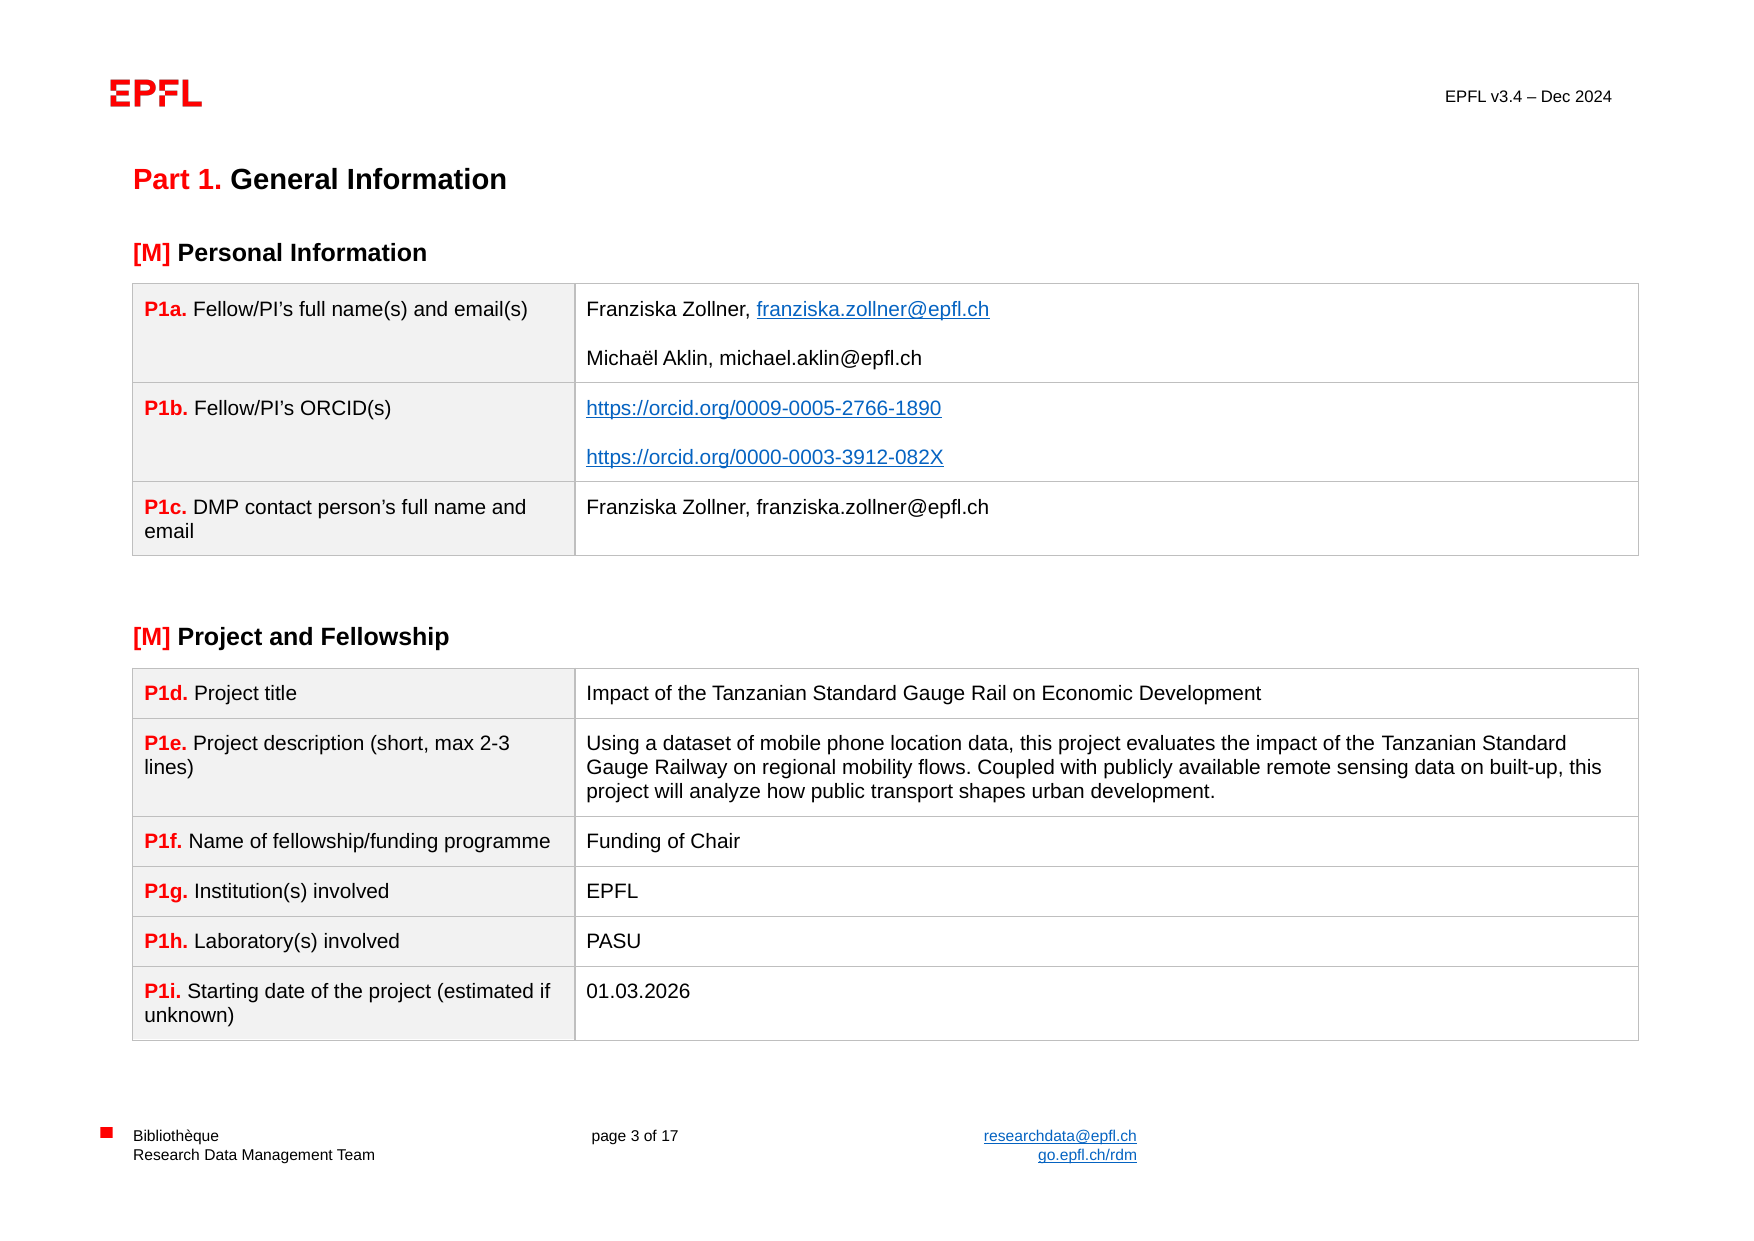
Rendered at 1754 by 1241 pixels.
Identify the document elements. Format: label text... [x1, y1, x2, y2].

table_cell P1c. DMP contact person’s full name and email [133, 482, 574, 555]
subtitle [M] Project and Fellowship [133, 622, 1612, 651]
table_cell PASU [576, 917, 1638, 966]
table_cell Using a dataset of mobile phone location data, this project evaluates the impact of the Tanzanian Standard Gauge Railway on regional mobility flows. Coupled with publicly available remote sensing data on built-up, this project will analyze how public transport shapes urban development. [576, 719, 1638, 816]
table_header P1a. Fellow/PI’s full name(s) and email(s) [133, 284, 574, 382]
table_cell https://orcid.org/0009-0005-2766-1890 https://orcid.org/0000-0003-3912-082X [576, 383, 1638, 481]
table_cell P1g. Institution(s) involved [133, 867, 574, 916]
table_cell P1e. Project description (short, max 2-3 lines) [133, 719, 574, 816]
table_cell 01.03.2026 [576, 967, 1638, 1039]
table_cell P1h. Laboratory(s) involved [133, 917, 574, 966]
table_cell Funding of Chair [576, 817, 1638, 866]
table_cell P1f. Name of fellowship/funding programme [133, 817, 574, 866]
subtitle [M] Personal Information [133, 238, 1612, 266]
subtitle Part 1. General Information [133, 162, 1612, 196]
table_header P1d. Project title [133, 669, 574, 718]
table_cell P1b. Fellow/PI’s ORCID(s) [133, 383, 574, 481]
table_header Impact of the Tanzanian Standard Gauge Rail on Economic Development [576, 669, 1638, 718]
table_cell EPFL [576, 867, 1638, 916]
table_cell P1i. Starting date of the project (estimated if unknown) [133, 967, 574, 1039]
table_header Franziska Zollner, franziska.zollner@epfl.ch Michaël Aklin, michael.aklin@epfl.ch [576, 284, 1638, 382]
table_cell Franziska Zollner, franziska.zollner@epfl.ch [576, 482, 1638, 555]
